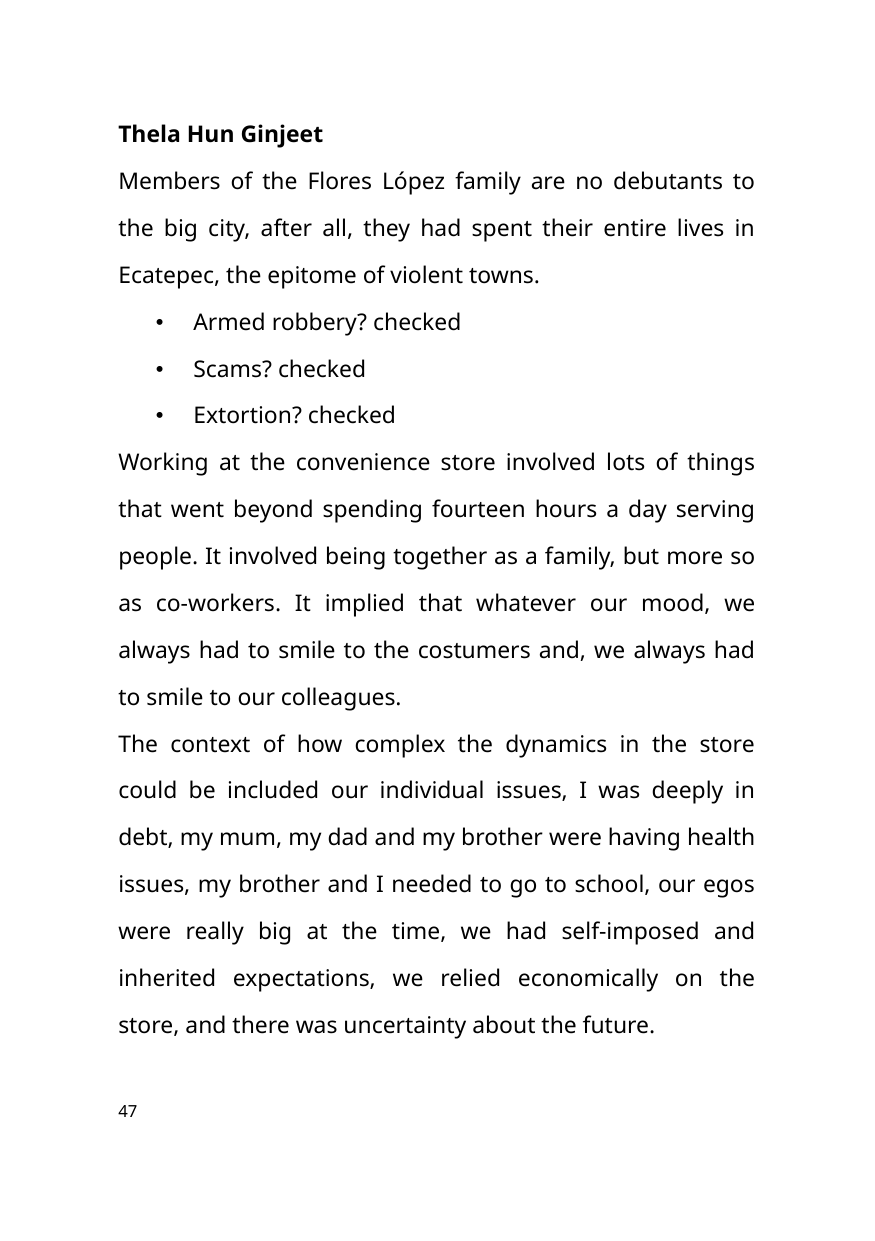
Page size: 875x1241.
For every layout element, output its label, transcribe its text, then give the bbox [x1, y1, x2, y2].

text The context of how complex the dynamics in the store could be included our individual issues, I was deeply in debt, my mum, my dad and my brother were having health issues, my brother and I needed to go to school, our egos were really big at the time, we had self-imposed and inherited expectations, we relied economically on the store, and there was uncertainty about the future. [118, 727, 756, 1040]
text Thela Hun Ginjeet [118, 118, 756, 149]
text Members of the Flores López family are no debutants to the big city, after all, they had spent their entire lives in Ecatepec, the epitome of violent towns. [118, 165, 756, 290]
text Working at the convenience store involved lots of things that went beyond spending fourteen hours a day serving people. It involved being together as a family, but more so as co-workers. It implied that whatever our mood, we always had to smile to the costumers and, we always had to smile to our colleagues. [118, 446, 756, 712]
list Armed robbery? checked [156, 306, 756, 337]
list Extortion? checked [156, 399, 756, 431]
list Scams? checked [156, 352, 756, 384]
